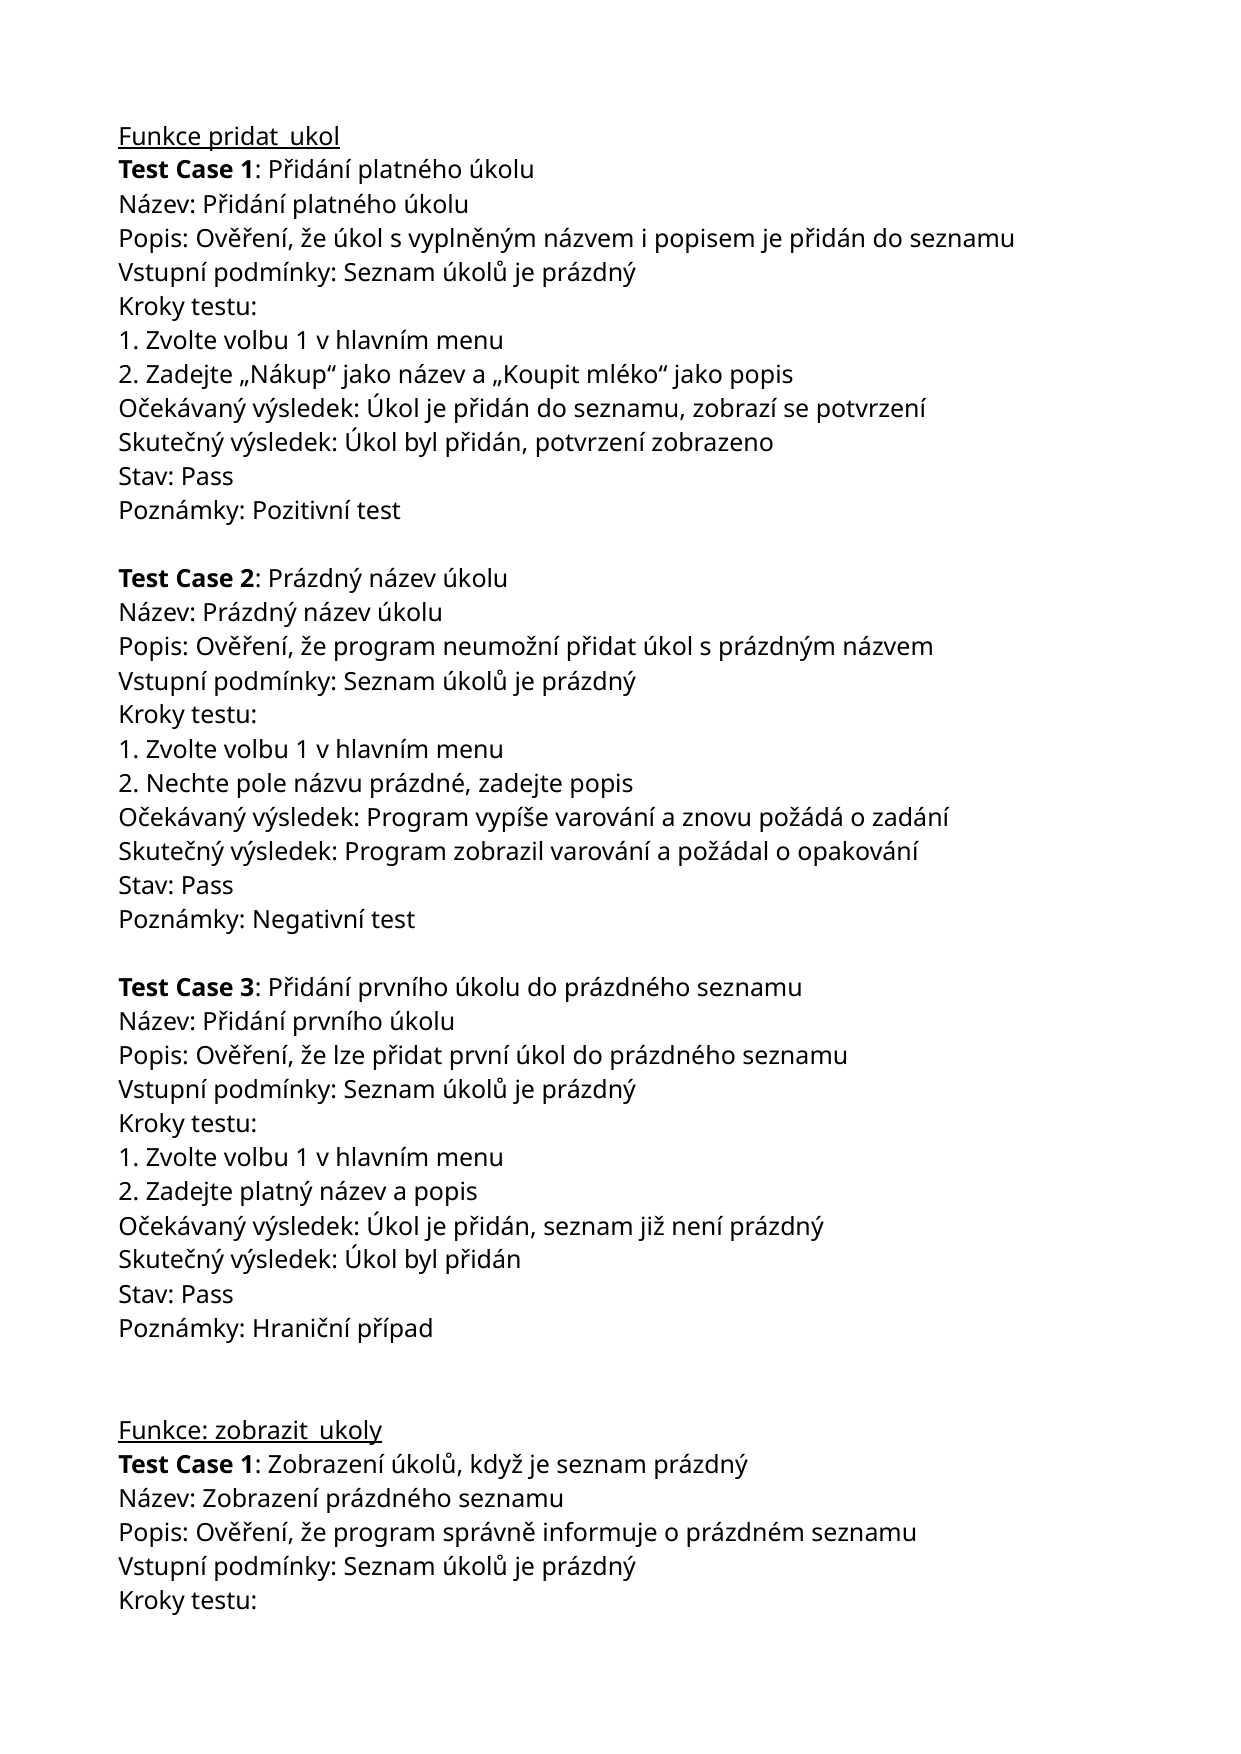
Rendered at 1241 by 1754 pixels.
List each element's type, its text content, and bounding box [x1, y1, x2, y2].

text Funkce pridat_ukol Test Case 1: Přidání platného úkolu Název: Přidání platného úkolu Popis: Ověření, že úkol s vyplněným názvem i popisem je přidán do seznamu Vstupní podmínky: Seznam úkolů je prázdný Kroky testu: 1. Zvolte volbu 1 v hlavním menu 2. Zadejte „Nákup“ jako název a „Koupit mléko“ jako popis Očekávaný výsledek: Úkol je přidán do seznamu, zobrazí se potvrzení Skutečný výsledek: Úkol byl přidán, potvrzení zobrazeno Stav: Pass Poznámky: Pozitivní test Test Case 2: Prázdný název úkolu Název: Prázdný název úkolu Popis: Ověření, že program neumožní přidat úkol s prázdným názvem Vstupní podmínky: Seznam úkolů je prázdný Kroky testu: 1. Zvolte volbu 1 v hlavním menu 2. Nechte pole názvu prázdné, zadejte popis Očekávaný výsledek: Program vypíše varování a znovu požádá o zadání Skutečný výsledek: Program zobrazil varování a požádal o opakování Stav: Pass Poznámky: Negativní test Test Case 3: Přidání prvního úkolu do prázdného seznamu Název: Přidání prvního úkolu Popis: Ověření, že lze přidat první úkol do prázdného seznamu Vstupní podmínky: Seznam úkolů je prázdný Kroky testu: 1. Zvolte volbu 1 v hlavním menu 2. Zadejte platný název a popis Očekávaný výsledek: Úkol je přidán, seznam již není prázdný Skutečný výsledek: Úkol byl přidán Stav: Pass Poznámky: Hraniční případ Funkce: zobrazit_ukoly Test Case 1: Zobrazení úkolů, když je seznam prázdný Název: Zobrazení prázdného seznamu Popis: Ověření, že program správně informuje o prázdném seznamu Vstupní podmínky: Seznam úkolů je prázdný Kroky testu: [118, 118, 1122, 1617]
